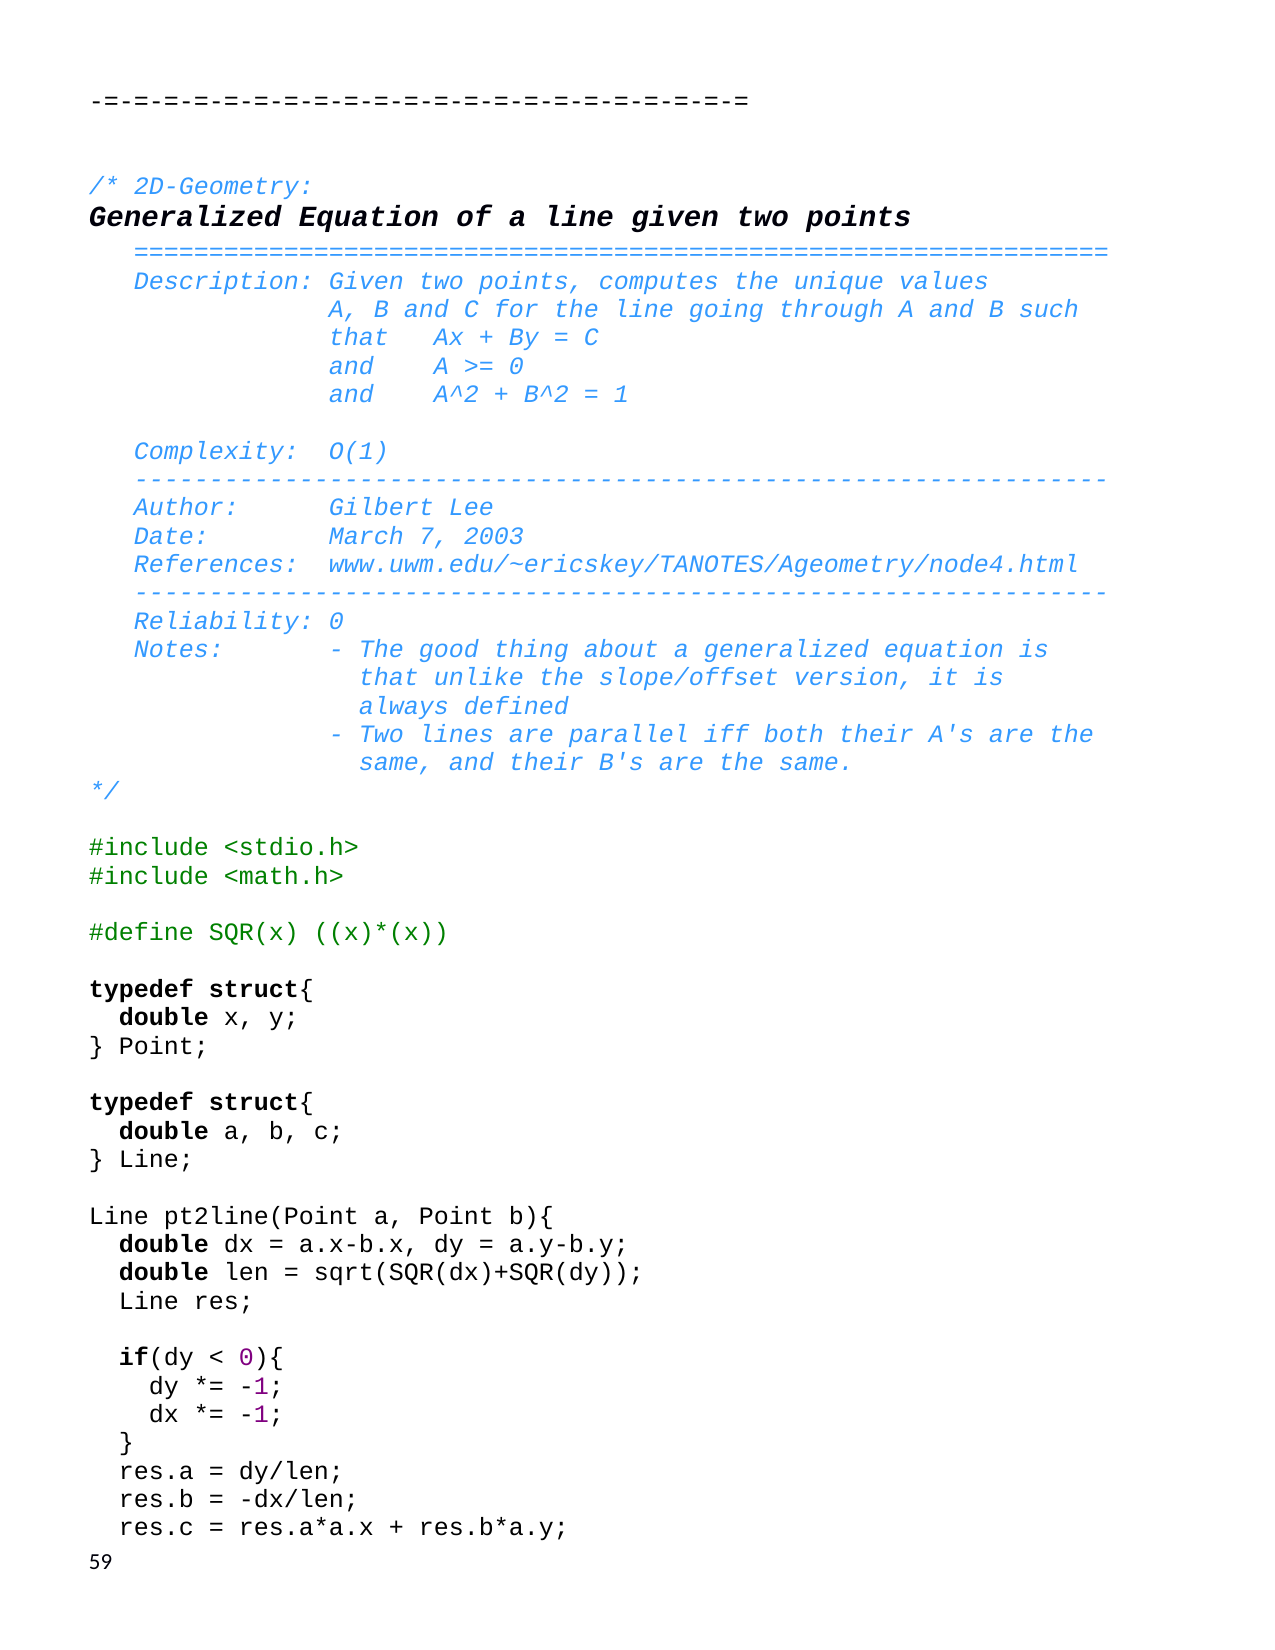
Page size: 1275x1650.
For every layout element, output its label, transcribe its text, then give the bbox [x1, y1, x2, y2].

text Date: March 7, 2003 [89, 523, 1186, 552]
text #include <math.h> [89, 863, 1186, 892]
text and A^2 + B^2 = 1 [89, 382, 1186, 410]
text Complexity: O(1) [89, 438, 1186, 467]
text same, and their B's are the same. [89, 750, 1186, 778]
text } Line; [89, 1147, 1186, 1175]
text double a, b, c; [89, 1118, 1186, 1147]
text and A >= 0 [89, 353, 1186, 382]
text always defined [89, 693, 1186, 722]
text res.c = res.a*a.x + res.b*a.y; [89, 1515, 1186, 1543]
text Description: Given two points, computes the unique values [89, 268, 1186, 297]
text res.b = -dx/len; [89, 1487, 1186, 1515]
text ================================================================= [89, 240, 1186, 268]
text that Ax + By = C [89, 325, 1186, 353]
text Author: Gilbert Lee [89, 495, 1186, 523]
text /* 2D-Geometry: [89, 174, 1186, 202]
text Line pt2line(Point a, Point b){ [89, 1203, 1186, 1232]
text ----------------------------------------------------------------- [89, 580, 1186, 608]
subtitle Generalized Equation of a line given two points [89, 202, 1186, 235]
text - Two lines are parallel iff both their A's are the [89, 722, 1186, 750]
text dx *= -1; [89, 1402, 1186, 1430]
text ----------------------------------------------------------------- [89, 467, 1186, 495]
text double len = sqrt(SQR(dx)+SQR(dy)); [89, 1260, 1186, 1288]
text if(dy < 0){ [89, 1345, 1186, 1373]
text that unlike the slope/offset version, it is [89, 665, 1186, 693]
text } [89, 1430, 1186, 1458]
text typedef struct{ [89, 977, 1186, 1005]
text #define SQR(x) ((x)*(x)) [89, 920, 1186, 948]
text } Point; [89, 1033, 1186, 1062]
text Reliability: 0 [89, 608, 1186, 637]
text dy *= -1; [89, 1373, 1186, 1402]
text A, B and C for the line going through A and B such [89, 297, 1186, 325]
text -=-=-=-=-=-=-=-=-=-=-=-=-=-=-=-=-=-=-=-=-=-= [89, 89, 1186, 117]
text #include <stdio.h> [89, 835, 1186, 863]
text Line res; [89, 1288, 1186, 1317]
text */ [89, 778, 1186, 807]
text References: www.uwm.edu/~ericskey/TANOTES/Ageometry/node4.html [89, 552, 1186, 580]
text double dx = a.x-b.x, dy = a.y-b.y; [89, 1232, 1186, 1260]
text double x, y; [89, 1005, 1186, 1033]
text res.a = dy/len; [89, 1458, 1186, 1487]
text Notes: - The good thing about a generalized equation is [89, 637, 1186, 665]
text typedef struct{ [89, 1090, 1186, 1118]
